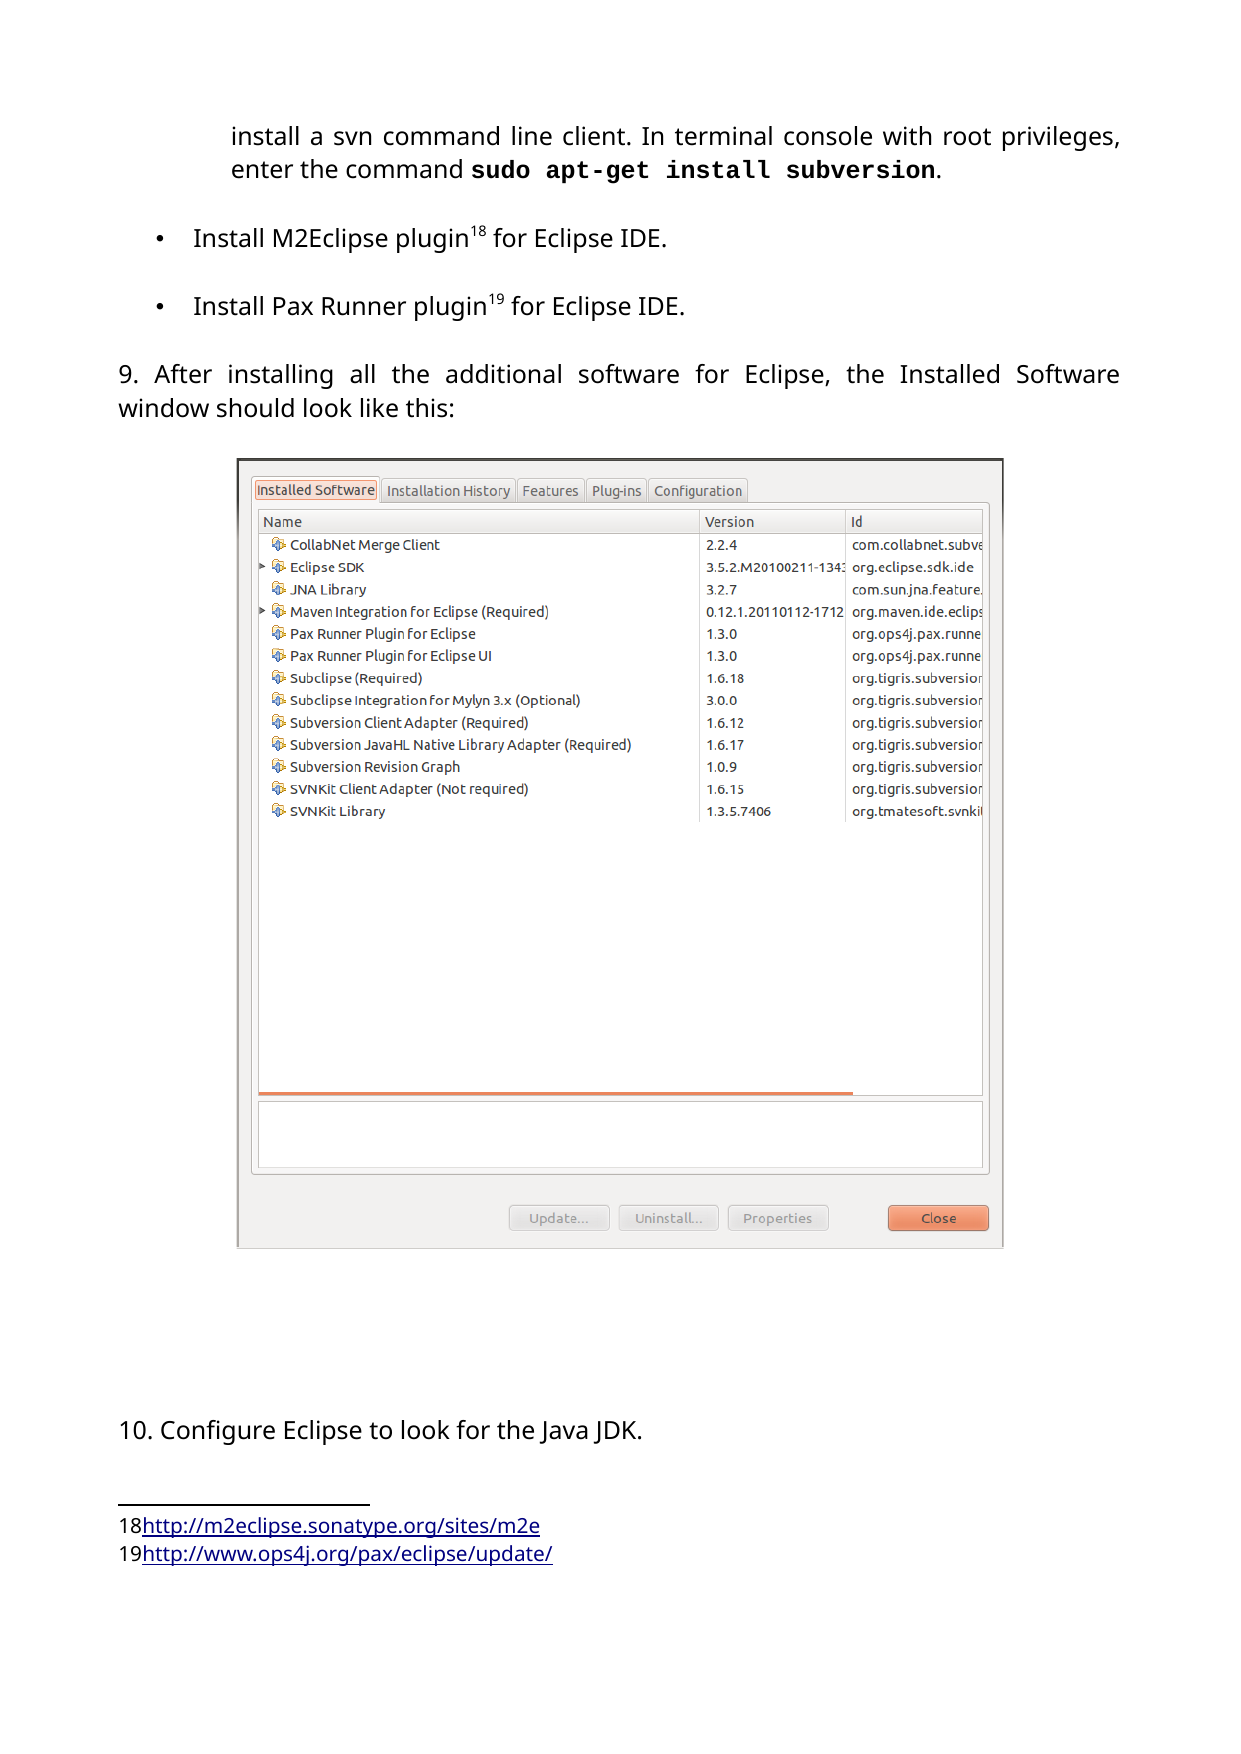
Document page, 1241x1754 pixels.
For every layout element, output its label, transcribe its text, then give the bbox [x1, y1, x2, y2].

subtitle install a svn command line client. In terminal console with root privileges, enter the command sudo apt-get install subversion. [193, 118, 1122, 186]
picture [236, 458, 1004, 1249]
subtitle 10. Configure Eclipse to look for the Java JDK. [118, 1413, 1122, 1447]
subtitle Install Pax Runner plugin for Eclipse IDE. [156, 289, 1122, 323]
subtitle Install M2Eclipse plugin for Eclipse IDE. [156, 221, 1122, 254]
subtitle http://www.ops4j.org/pax/eclipse/update/ [118, 1539, 1122, 1568]
subtitle 9. After installing all the additional software for Eclipse, the Installed Software window should look like this: [118, 357, 1122, 425]
subtitle http://m2eclipse.sonatype.org/sites/m2e [118, 1511, 1122, 1539]
